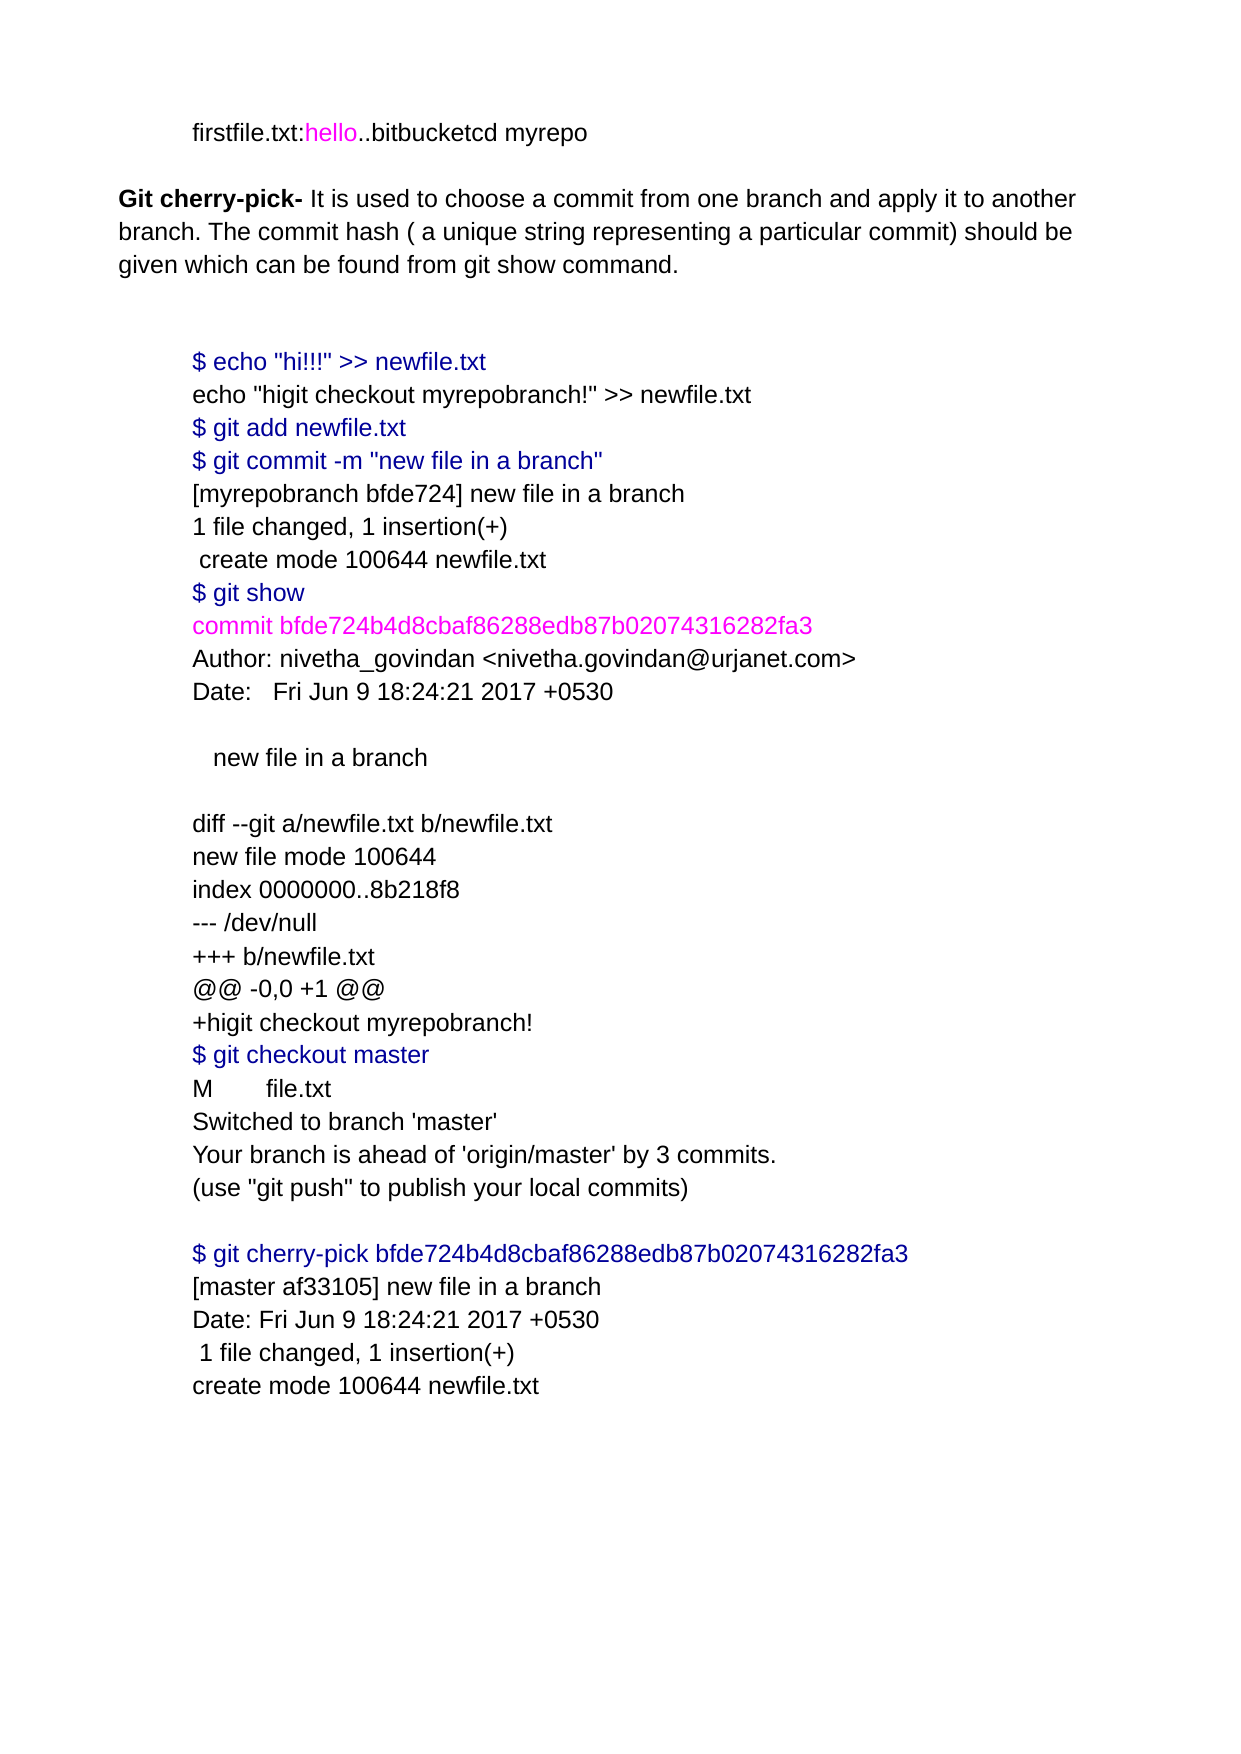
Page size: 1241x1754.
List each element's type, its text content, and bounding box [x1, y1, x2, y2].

text new file mode 100644 [118, 842, 1122, 871]
text firstfile.txt:hello..bitbucketcd myrepo [118, 118, 1122, 147]
text $ git checkout master [118, 1041, 1122, 1069]
text [master af33105] new file in a branch [118, 1272, 1122, 1300]
text diff --git a/newfile.txt b/newfile.txt [118, 809, 1122, 838]
text echo "higit checkout myrepobranch!" >> newfile.txt [118, 380, 1122, 409]
text $ git commit -m "new file in a branch" [118, 446, 1122, 475]
text +++ b/newfile.txt [118, 941, 1122, 970]
text (use "git push" to publish your local commits) [118, 1173, 1122, 1201]
text [myrepobranch bfde724] new file in a branch [118, 479, 1122, 508]
text 1 file changed, 1 insertion(+) [118, 512, 1122, 541]
text Author: nivetha_govindan <nivetha.govindan@urjanet.com> [118, 644, 1122, 673]
text Switched to branch 'master' [118, 1107, 1122, 1135]
text M file.txt [118, 1073, 1122, 1102]
text 1 file changed, 1 insertion(+) [118, 1338, 1122, 1366]
text $ git cherry-pick bfde724b4d8cbaf86288edb87b02074316282fa3 [118, 1239, 1122, 1267]
text create mode 100644 newfile.txt [118, 1371, 1122, 1399]
text index 0000000..8b218f8 [118, 875, 1122, 904]
text Your branch is ahead of 'origin/master' by 3 commits. [118, 1139, 1122, 1168]
text Date: Fri Jun 9 18:24:21 2017 +0530 [118, 677, 1122, 706]
text @@ -0,0 +1 @@ [118, 974, 1122, 1003]
text Date: Fri Jun 9 18:24:21 2017 +0530 [118, 1305, 1122, 1333]
text --- /dev/null [118, 908, 1122, 937]
text new file in a branch [118, 743, 1122, 772]
text create mode 100644 newfile.txt [118, 545, 1122, 574]
text $ git add newfile.txt [118, 413, 1122, 442]
text commit bfde724b4d8cbaf86288edb87b02074316282fa3 [118, 611, 1122, 640]
text $ echo "hi!!!" >> newfile.txt [118, 347, 1122, 376]
text $ git show [118, 578, 1122, 607]
text +higit checkout myrepobranch! [118, 1007, 1122, 1036]
text Git cherry-pick- It is used to choose a commit from one branch and apply it to another branch. The commit hash ( a unique string representing a particular commit) should be given which can be found from git show command. [118, 184, 1122, 279]
